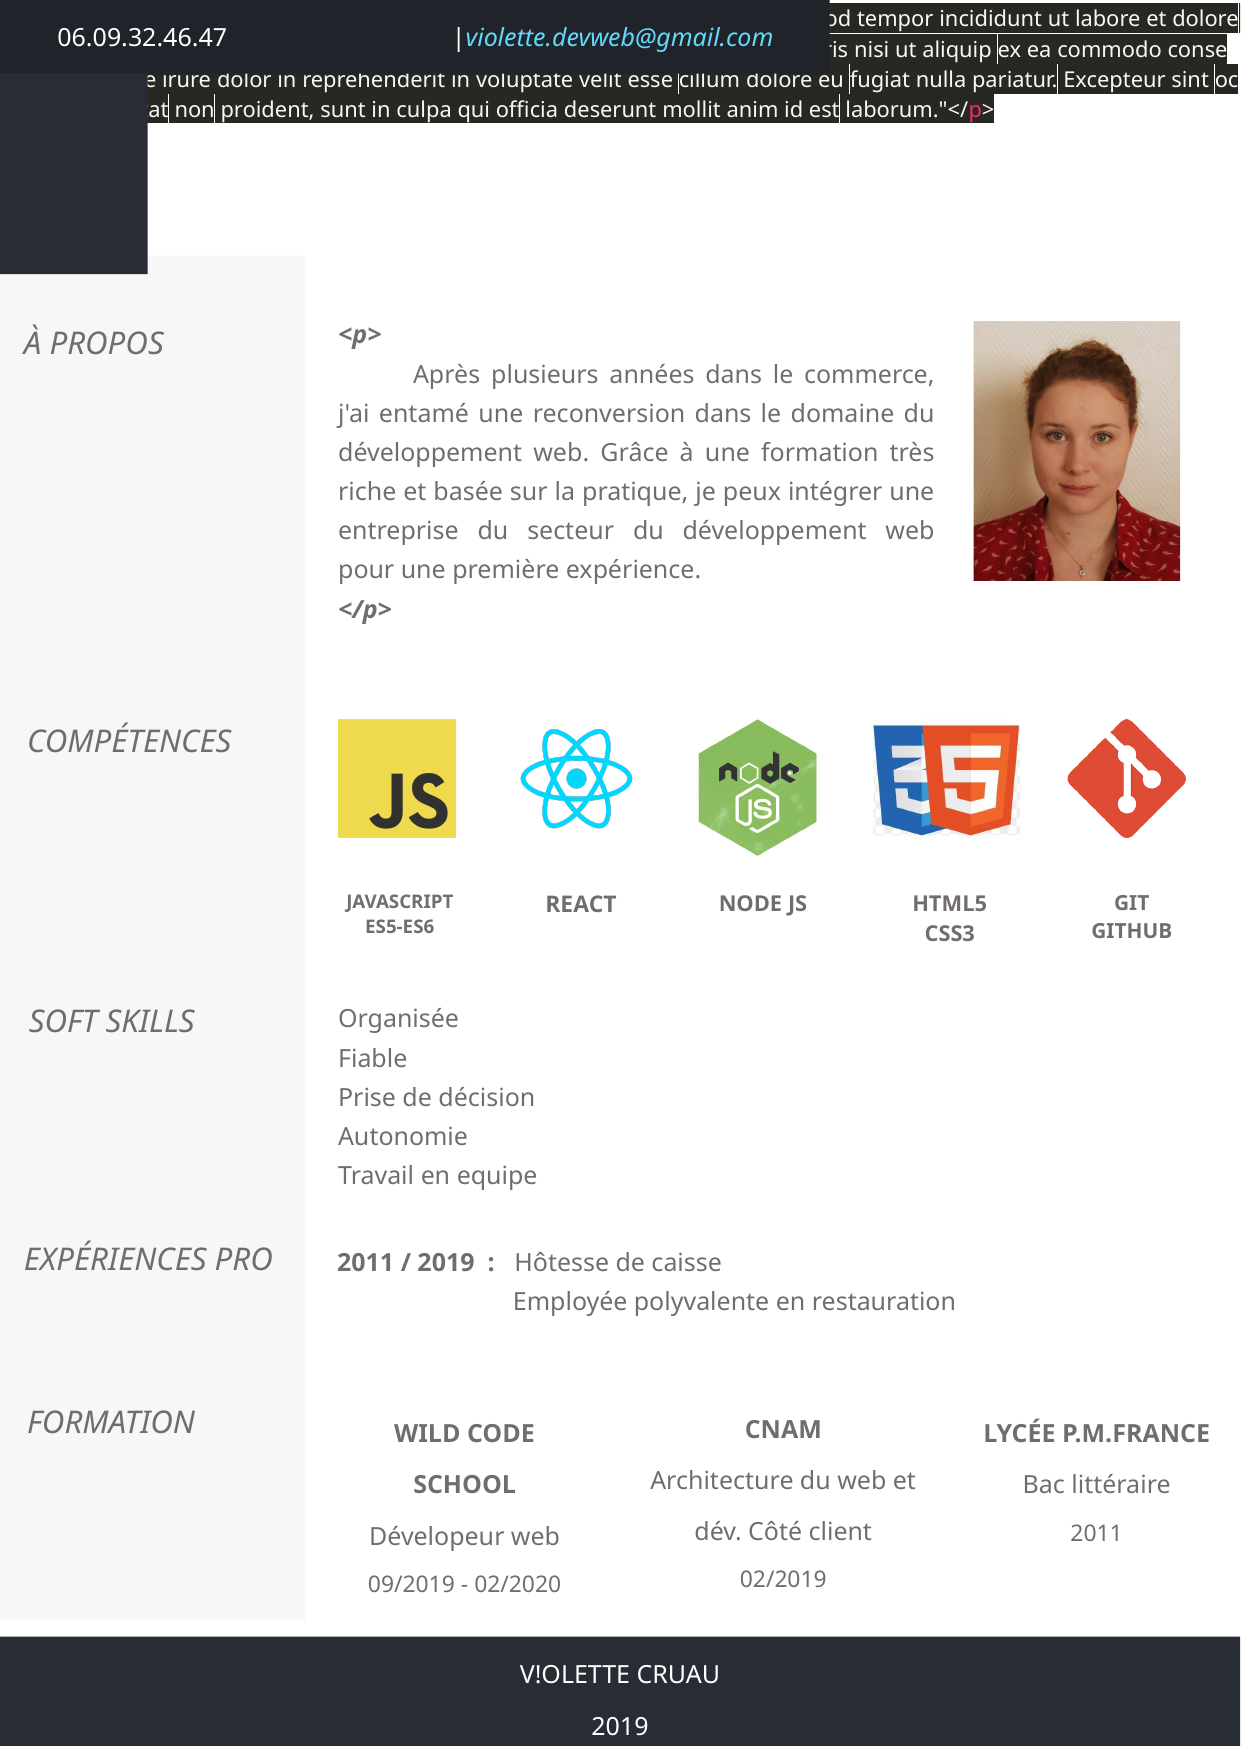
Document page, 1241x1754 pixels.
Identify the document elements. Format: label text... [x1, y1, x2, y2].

picture [973, 321, 1181, 581]
picture [1067, 719, 1186, 838]
picture [872, 719, 1020, 838]
picture [517, 719, 636, 838]
text <p>"Lorem ipsum dolor sit amet, consectetur adipiscing elit, sed do eiusmod tempor incididunt ut labore et dolore magna aliqua. Ut enim ad minim veniam, quis nostrud exercitation ullamco laboris nisi ut aliquip ex ea commodo consequat. Duis aute irure dolor in reprehenderit in voluptate velit esse cillum dolore eu fugiat nulla pariatur. Excepteur sint occaecat cupidatat non proident, sunt in culpa qui officia deserunt mollit anim id est laborum."</p> [148, 0, 1240, 123]
picture [338, 719, 457, 838]
picture [698, 719, 817, 856]
